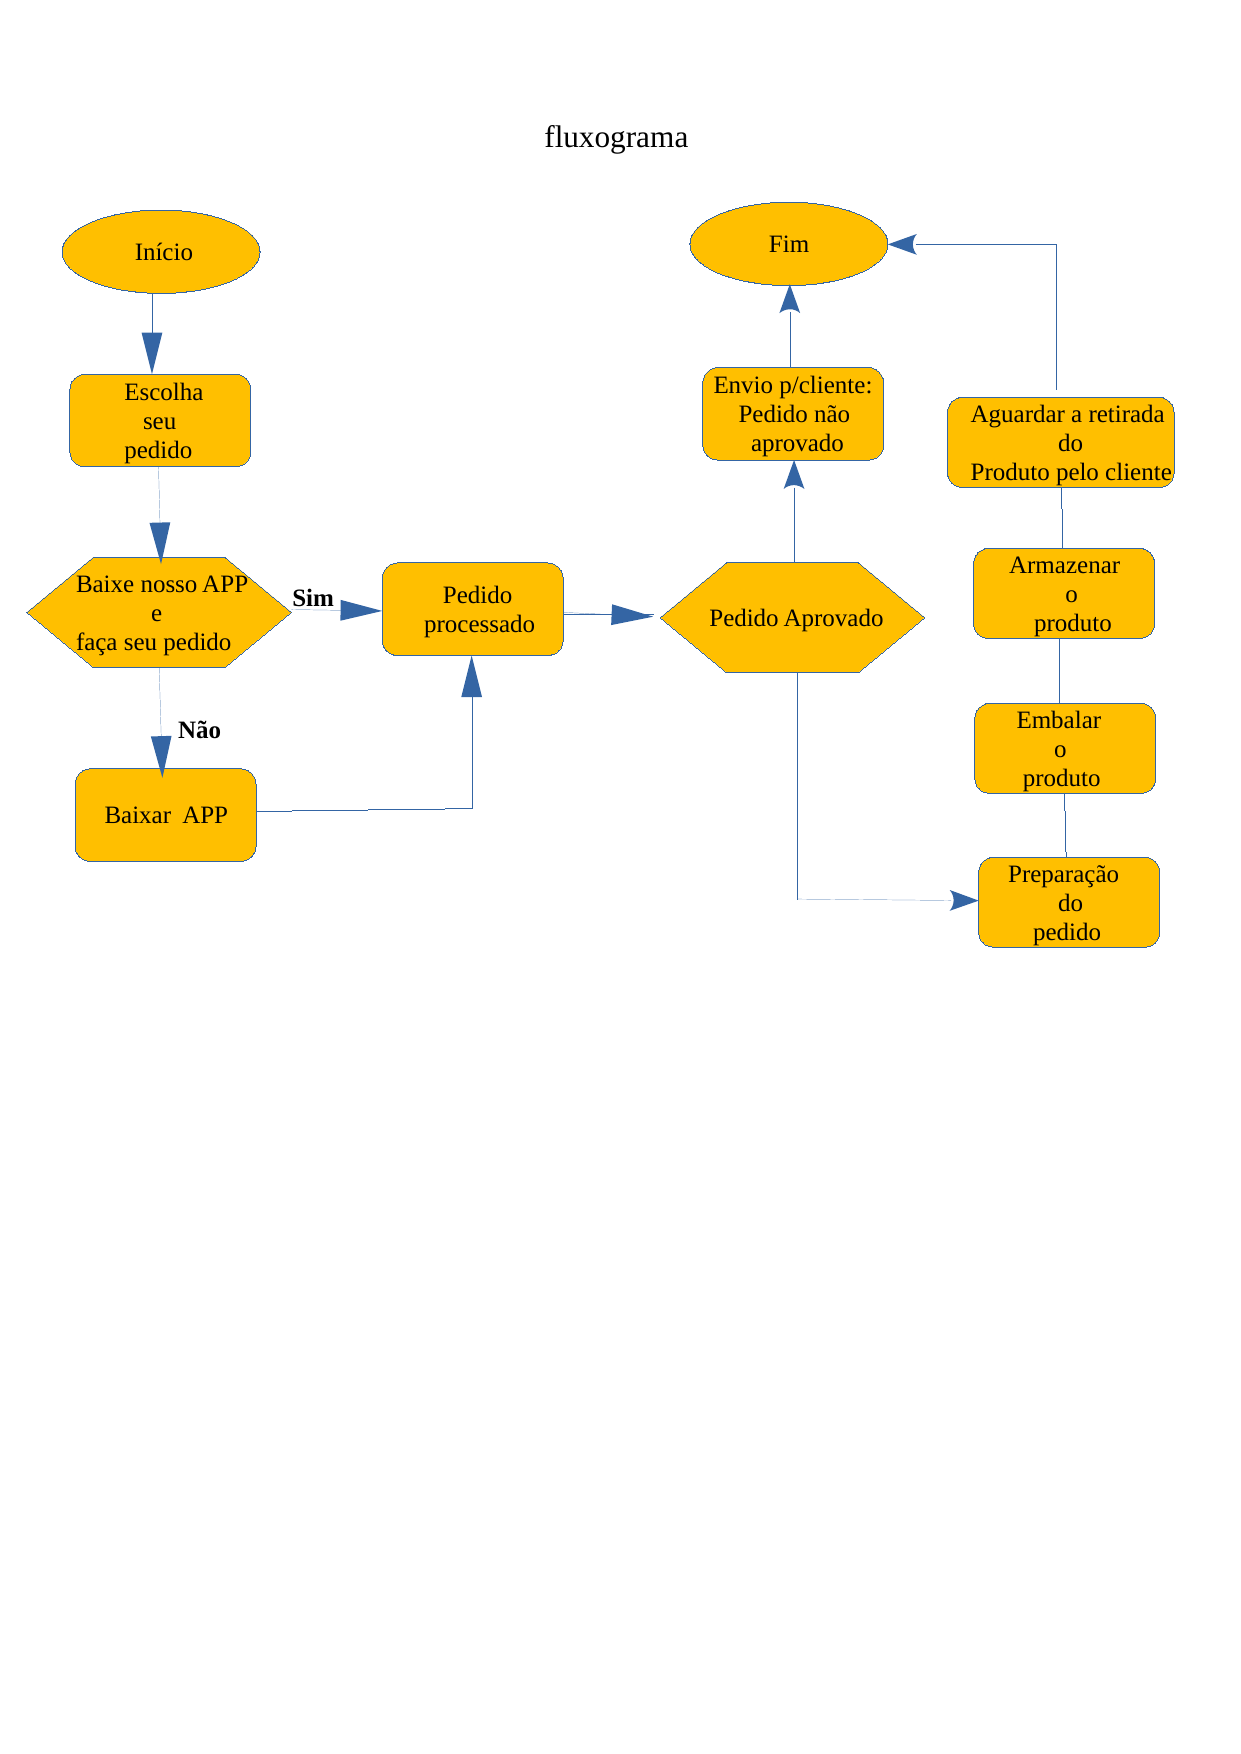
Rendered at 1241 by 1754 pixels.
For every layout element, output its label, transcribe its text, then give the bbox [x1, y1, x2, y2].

text fluxograma [118, 118, 1122, 154]
